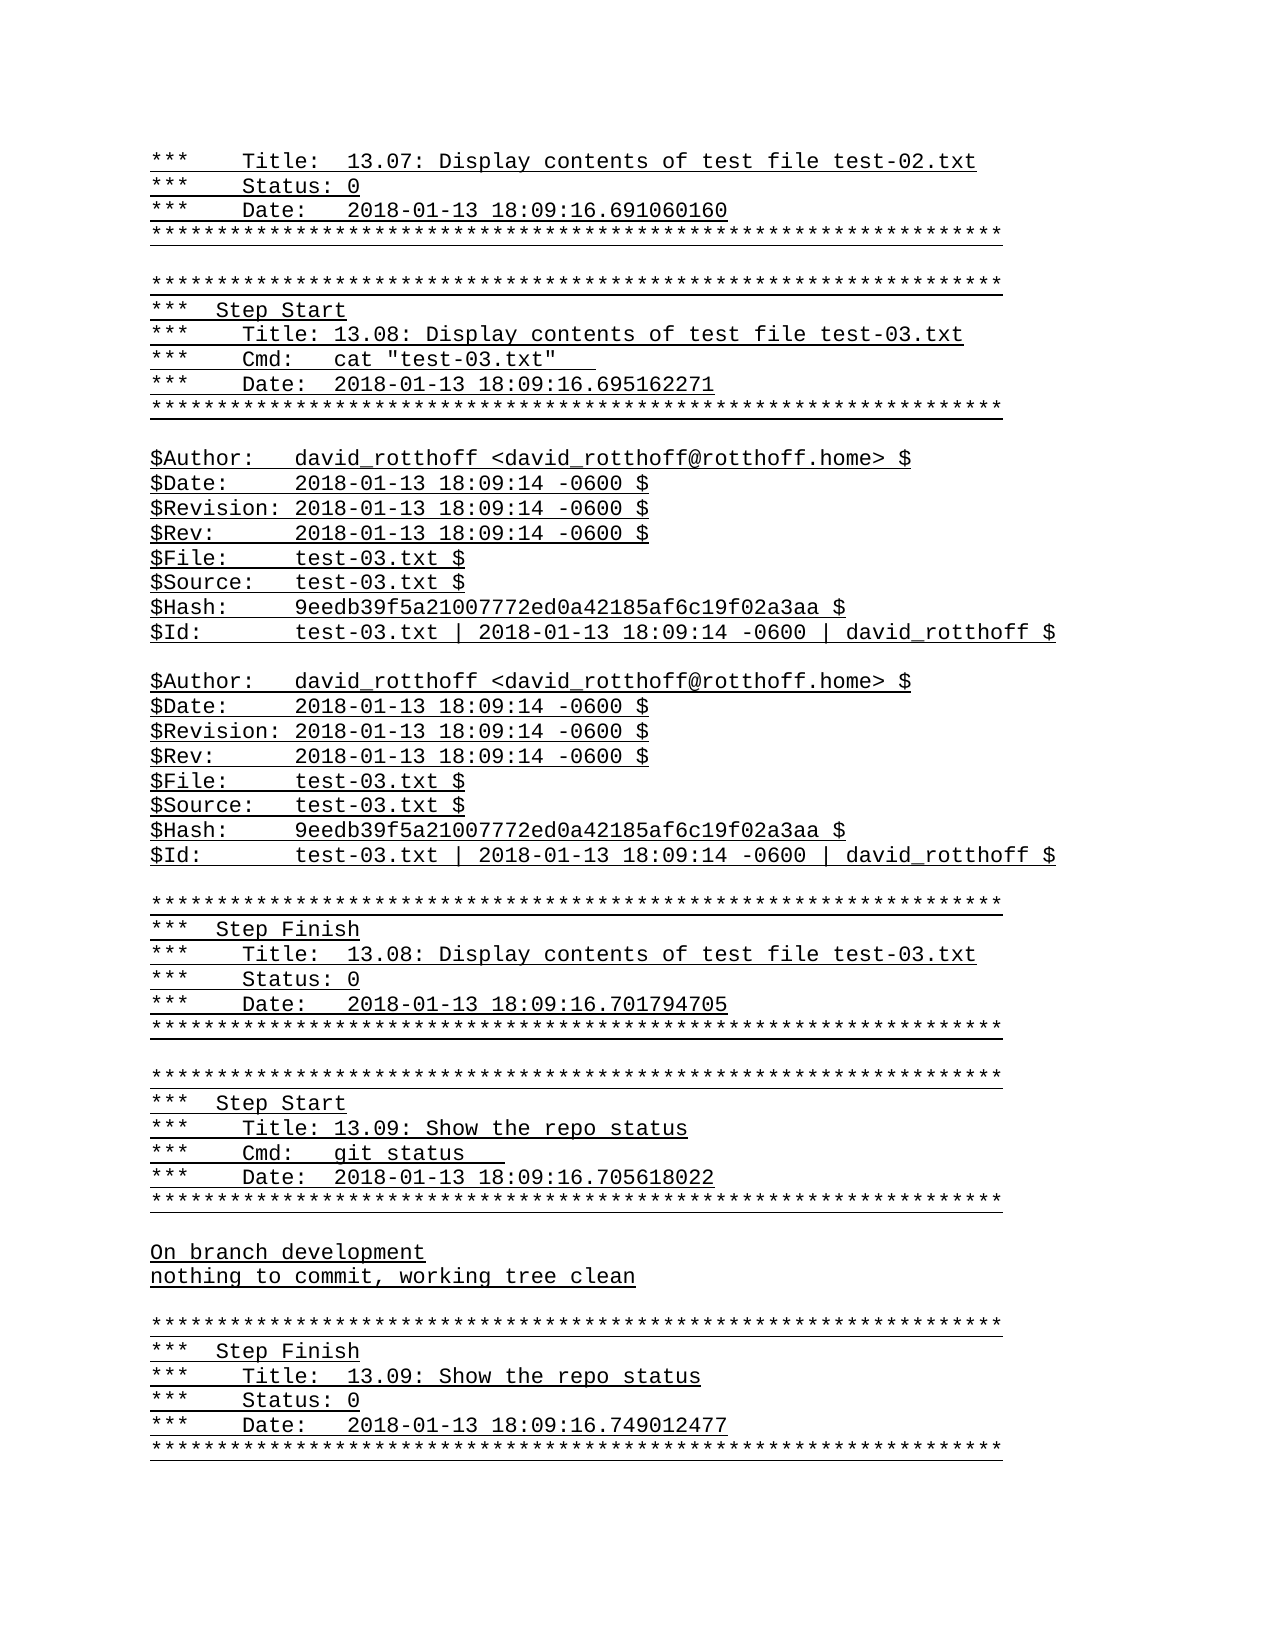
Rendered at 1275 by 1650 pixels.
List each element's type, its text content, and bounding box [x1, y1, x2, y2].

text On branch development [150, 1241, 1125, 1266]
text *** Date: 2018-01-13 18:09:16.695162271 [150, 373, 1125, 398]
text *** Date: 2018-01-13 18:09:16.701794705 [150, 993, 1125, 1018]
text *** Title: 13.08: Display contents of test file test-03.txt [150, 943, 1125, 968]
text ***************************************************************** [150, 274, 1125, 299]
text nothing to commit, working tree clean [150, 1266, 1125, 1290]
text $Id: test-03.txt | 2018-01-13 18:09:14 -0600 | david_rotthoff $ [150, 844, 1125, 869]
text ***************************************************************** [150, 894, 1125, 918]
text $Rev: 2018-01-13 18:09:14 -0600 $ [150, 522, 1125, 547]
text $Rev: 2018-01-13 18:09:14 -0600 $ [150, 745, 1125, 770]
text $File: test-03.txt $ [150, 770, 1125, 794]
text *** Status: 0 [150, 1389, 1125, 1414]
text $Date: 2018-01-13 18:09:14 -0600 $ [150, 695, 1125, 720]
text *** Title: 13.09: Show the repo status [150, 1117, 1125, 1142]
text ***************************************************************** [150, 1067, 1125, 1092]
text $Revision: 2018-01-13 18:09:14 -0600 $ [150, 720, 1125, 745]
text *** Title: 13.07: Display contents of test file test-02.txt [150, 150, 1125, 175]
text *** Step Finish [150, 918, 1125, 943]
text $Author: david_rotthoff <david_rotthoff@rotthoff.home> $ [150, 447, 1125, 472]
text *** Cmd: git status [150, 1142, 1125, 1166]
text $File: test-03.txt $ [150, 547, 1125, 571]
text *** Date: 2018-01-13 18:09:16.705618022 [150, 1166, 1125, 1191]
text $Id: test-03.txt | 2018-01-13 18:09:14 -0600 | david_rotthoff $ [150, 621, 1125, 646]
text *** Status: 0 [150, 175, 1125, 199]
text $Revision: 2018-01-13 18:09:14 -0600 $ [150, 497, 1125, 522]
text $Source: test-03.txt $ [150, 571, 1125, 596]
text *** Date: 2018-01-13 18:09:16.749012477 [150, 1414, 1125, 1439]
text $Source: test-03.txt $ [150, 794, 1125, 819]
text *** Step Start [150, 1092, 1125, 1117]
text $Hash: 9eedb39f5a21007772ed0a42185af6c19f02a3aa $ [150, 596, 1125, 621]
text *** Date: 2018-01-13 18:09:16.691060160 [150, 199, 1125, 224]
text ***************************************************************** [150, 1018, 1125, 1042]
text ***************************************************************** [150, 398, 1125, 423]
text ***************************************************************** [150, 1191, 1125, 1216]
text *** Status: 0 [150, 968, 1125, 993]
text $Date: 2018-01-13 18:09:14 -0600 $ [150, 472, 1125, 497]
text *** Step Start [150, 299, 1125, 323]
text *** Title: 13.09: Show the repo status [150, 1365, 1125, 1389]
text *** Title: 13.08: Display contents of test file test-03.txt [150, 323, 1125, 348]
text ***************************************************************** [150, 1315, 1125, 1340]
text *** Cmd: cat "test-03.txt" [150, 348, 1125, 373]
text $Hash: 9eedb39f5a21007772ed0a42185af6c19f02a3aa $ [150, 819, 1125, 844]
text ***************************************************************** [150, 224, 1125, 249]
text ***************************************************************** [150, 1439, 1125, 1464]
text *** Step Finish [150, 1340, 1125, 1365]
text $Author: david_rotthoff <david_rotthoff@rotthoff.home> $ [150, 671, 1125, 695]
